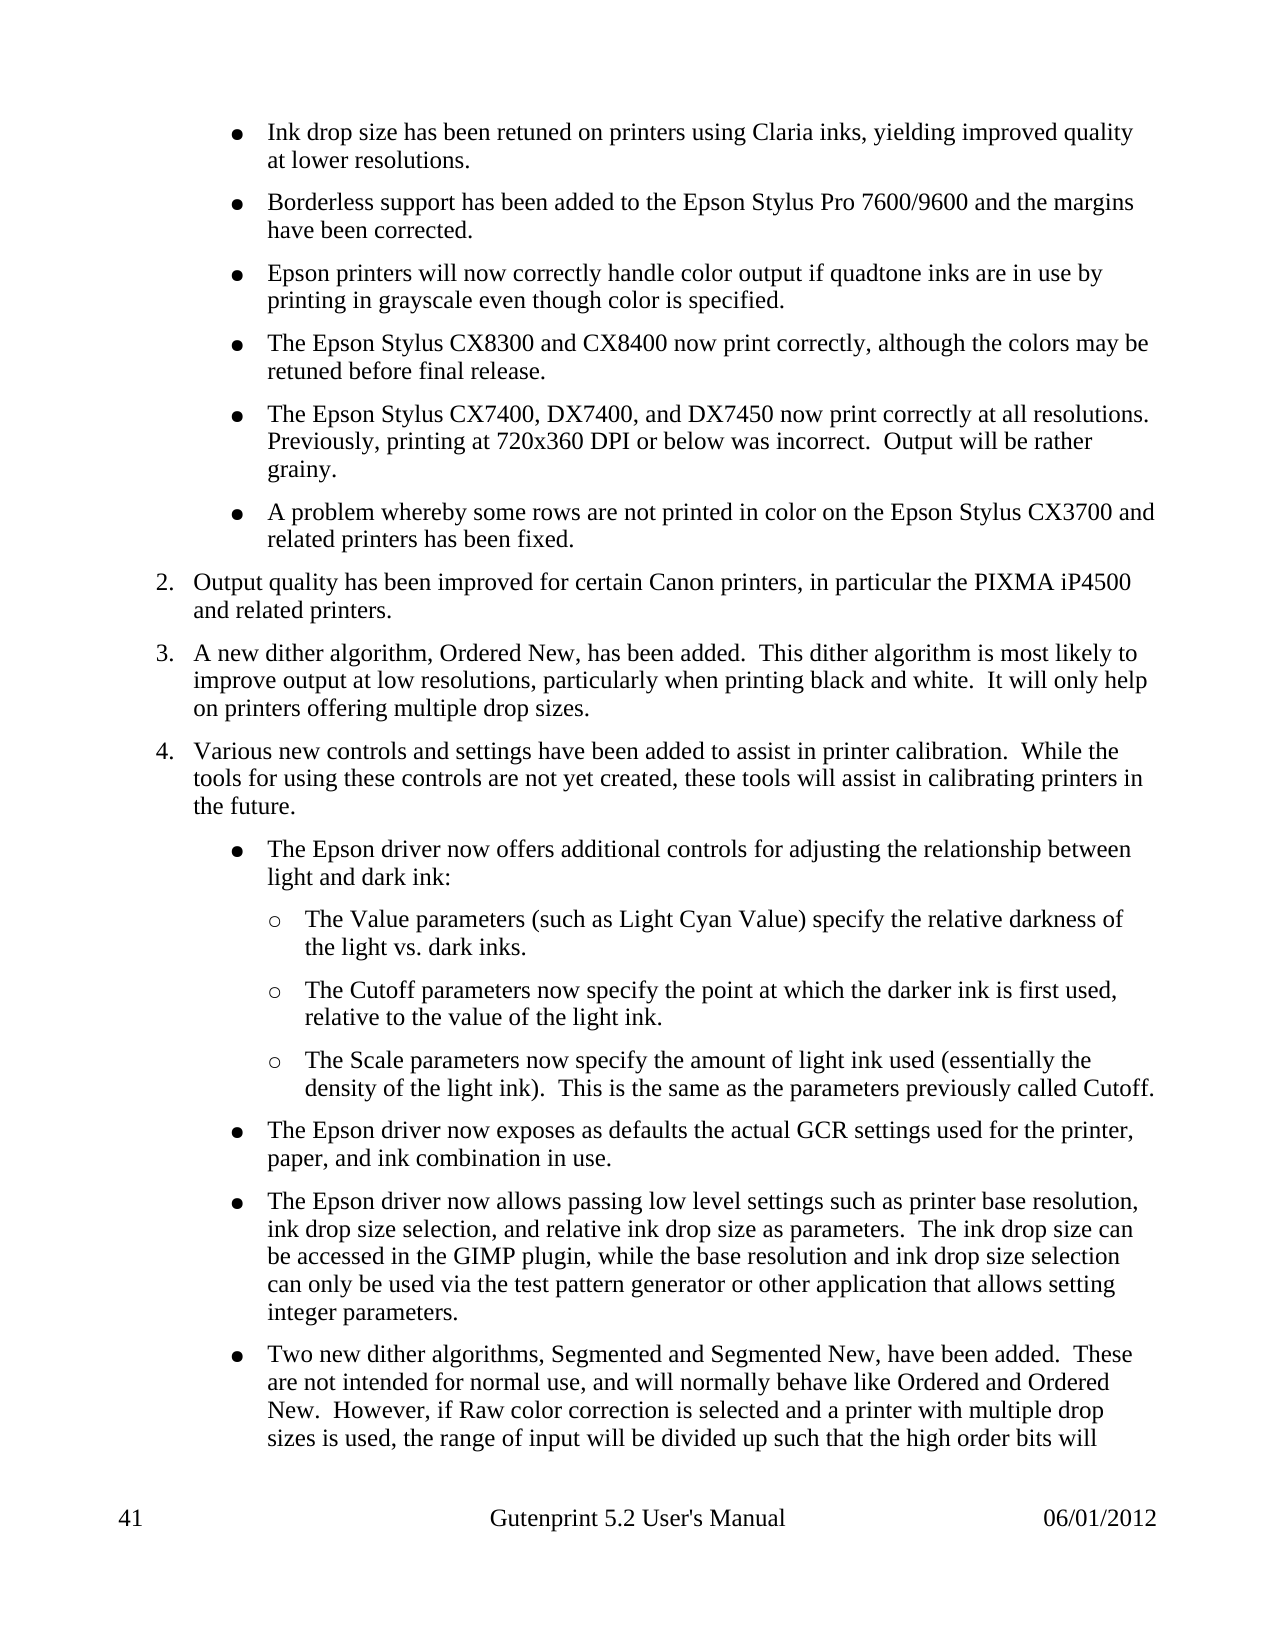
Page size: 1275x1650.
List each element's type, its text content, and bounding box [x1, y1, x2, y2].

list The Epson driver now allows passing low level settings such as printer base resolution, ink drop size selection, and relative ink drop size as parameters. The ink drop size can be accessed in the GIMP plugin, while the base resolution and ink drop size selection can only be used via the test pattern generator or other application that allows setting integer parameters. [229, 1187, 1157, 1326]
list The Epson driver now offers additional controls for adjusting the relationship between light and dark ink: [229, 835, 1157, 890]
list Two new dither algorithms, Segmented and Segmented New, have been added. These are not intended for normal use, and will normally behave like Ordered and Ordered New. However, if Raw color correction is selected and a printer with multiple drop sizes is used, the range of input will be divided up such that the high order bits will [229, 1341, 1157, 1451]
list The Scale parameters now specify the amount of light ink used (essentially the density of the light ink). This is the same as the parameters previously called Cutoff. [267, 1046, 1157, 1102]
list Epson printers will now correctly handle color output if quadtone inks are in use by printing in grayscale even though color is specified. [229, 259, 1157, 314]
list The Cutoff parameters now specify the point at which the darker ink is first used, relative to the value of the light ink. [267, 976, 1157, 1031]
list Ink drop size has been retuned on printers using Claria inks, yielding improved quality at lower resolutions. [229, 118, 1157, 173]
list Output quality has been improved for certain Canon printers, in particular the PIXMA iP4500 and related printers. [156, 568, 1157, 624]
list The Epson Stylus CX8300 and CX8400 now print correctly, although the colors may be retuned before final release. [229, 329, 1157, 385]
list The Epson Stylus CX7400, DX7400, and DX7450 now print correctly at all resolutions. Previously, printing at 720x360 DPI or below was incorrect. Output will be rather grainy. [229, 400, 1157, 483]
list A problem whereby some rows are not printed in color on the Epson Stylus CX3700 and related printers has been fixed. [229, 498, 1157, 553]
list A new dither algorithm, Ordered New, has been added. This dither algorithm is most likely to improve output at low resolutions, particularly when printing black and white. It will only help on printers offering multiple drop sizes. [156, 639, 1157, 722]
list Various new controls and settings have been added to assist in printer calibration. While the tools for using these controls are not yet created, these tools will assist in calibrating printers in the future. [156, 737, 1157, 820]
list The Epson driver now exposes as defaults the actual GCR settings used for the printer, paper, and ink combination in use. [229, 1117, 1157, 1172]
list The Value parameters (such as Light Cyan Value) specify the relative darkness of the light vs. dark inks. [267, 905, 1157, 961]
list Borderless support has been added to the Epson Stylus Pro 7600/9600 and the margins have been corrected. [229, 188, 1157, 244]
